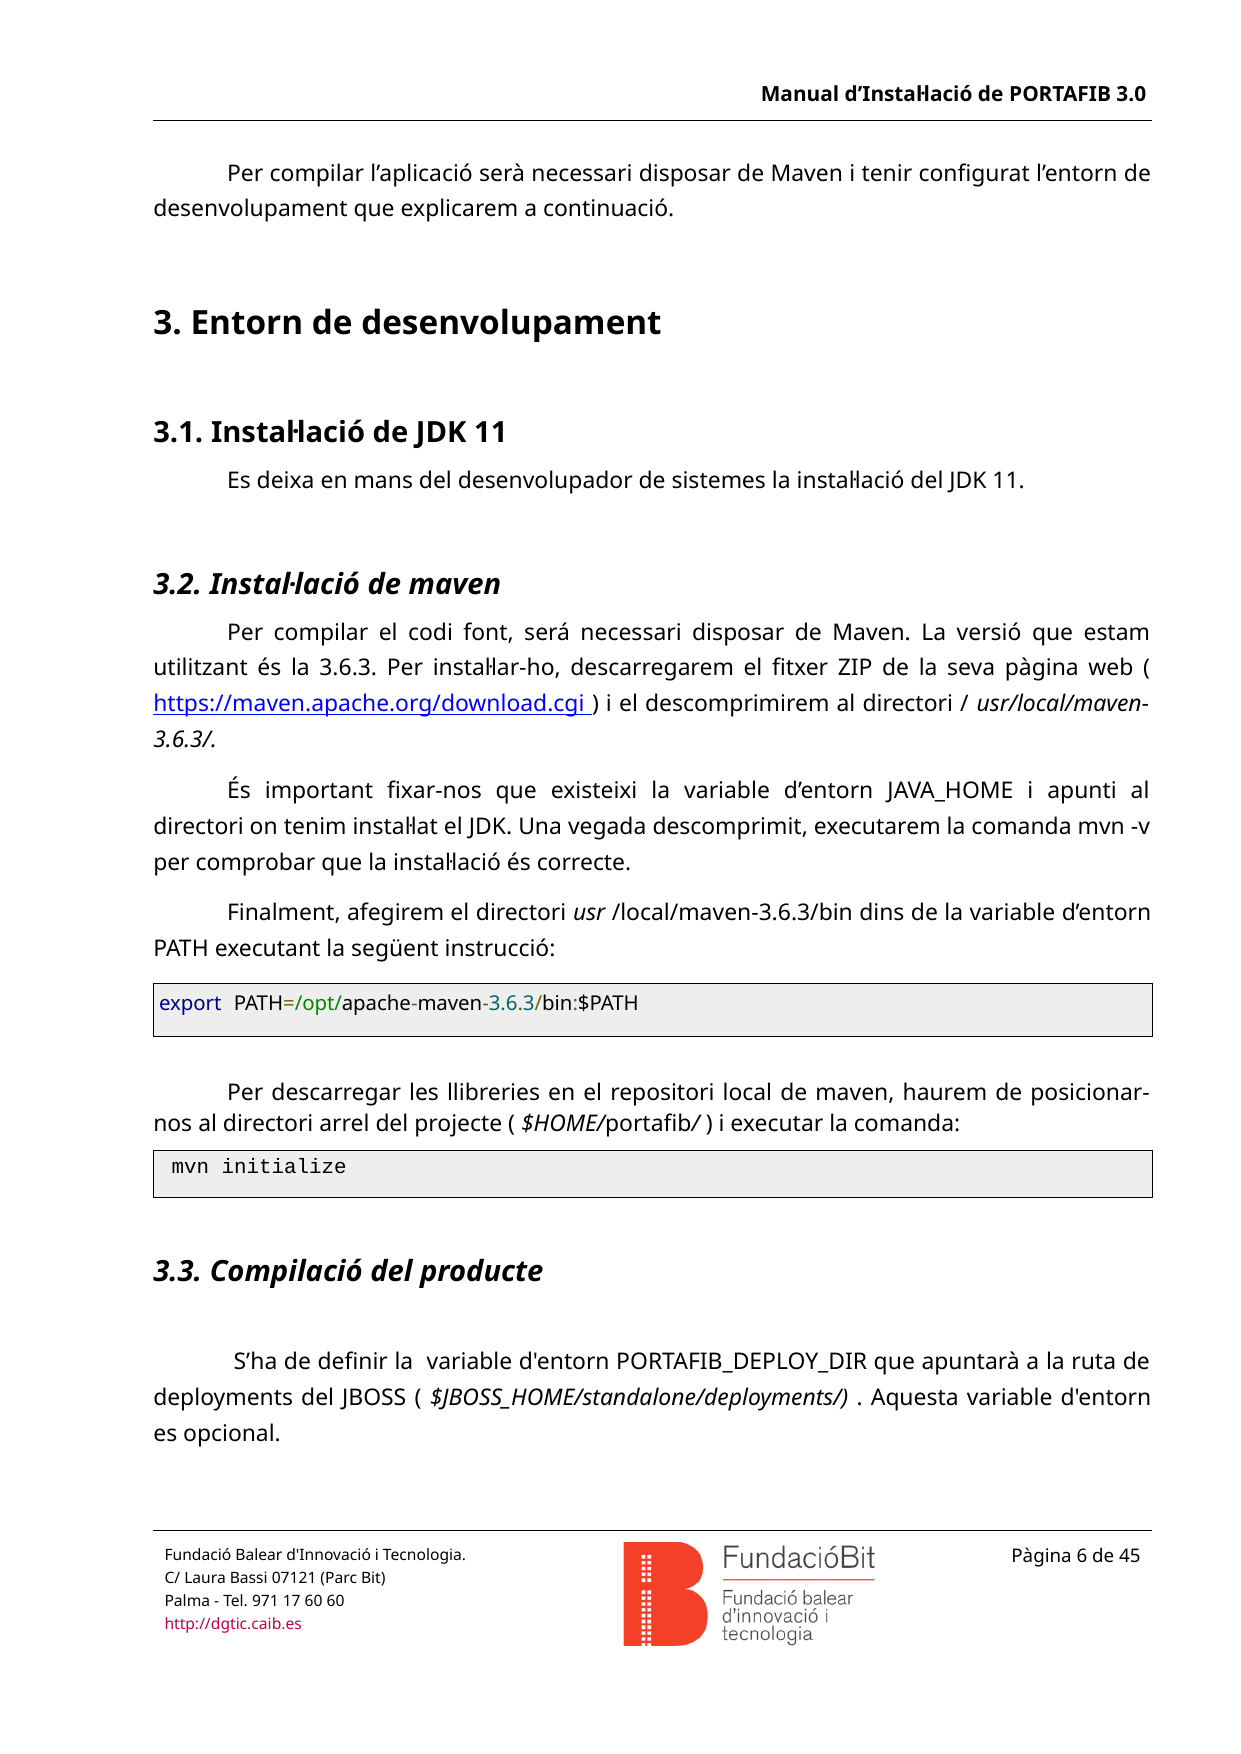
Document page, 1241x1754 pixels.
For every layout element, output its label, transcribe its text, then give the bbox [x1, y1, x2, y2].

text Per descarregar les llibreries en el repositori local de maven, haurem de posicionar-nos al directori arrel del projecte ( $HOME/portafib/ ) i executar la comanda: [153, 1076, 1152, 1138]
text Per compilar l’aplicació serà necessari disposar de Maven i tenir configurat l’entorn de desenvolupament que explicarem a continuació. [153, 156, 1152, 224]
text Per compilar el codi font, será necessari disposar de Maven. La versió que estam utilitzant és la 3.6.3. Per instal·lar-ho, descarregarem el fitxer ZIP de la seva pàgina web ( https://maven.apache.org/download.cgi ) i el descomprimirem al directori / usr/local/maven-3.6.3/. [153, 615, 1152, 754]
text És important fixar-nos que existeixi la variable d’entorn JAVA_HOME i apunti al directori on tenim instal·lat el JDK. Una vegada descomprimit, executarem la comanda mvn -v per comprobar que la instal·lació és correcte. [153, 774, 1152, 877]
subtitle Entorn de desenvolupament [153, 299, 1152, 344]
subtitle Instal·lació de JDK 11 [153, 412, 1152, 451]
picture [623, 1542, 875, 1646]
table_header mvn initialize [154, 1151, 1152, 1197]
text Finalment, afegirem el directori usr /local/maven-3.6.3/bin dins de la variable d’entorn PATH executant la següent instrucció: [153, 896, 1152, 963]
text S’ha de definir la variable d'entorn PORTAFIB_DEPLOY_DIR que apuntarà a la ruta de deployments del JBOSS ( $JBOSS_HOME/standalone/deployments/) . Aquesta variable d'entorn es opcional. [153, 1345, 1152, 1448]
table_header export PATH=/opt/apache-maven-3.6.3/bin:$PATH [154, 984, 1152, 1036]
subtitle Instal·lació de maven [153, 563, 1152, 603]
subtitle Compilació del producte [153, 1250, 1152, 1290]
text Es deixa en mans del desenvolupador de sistemes la instal·lació del JDK 11. [153, 464, 1152, 495]
